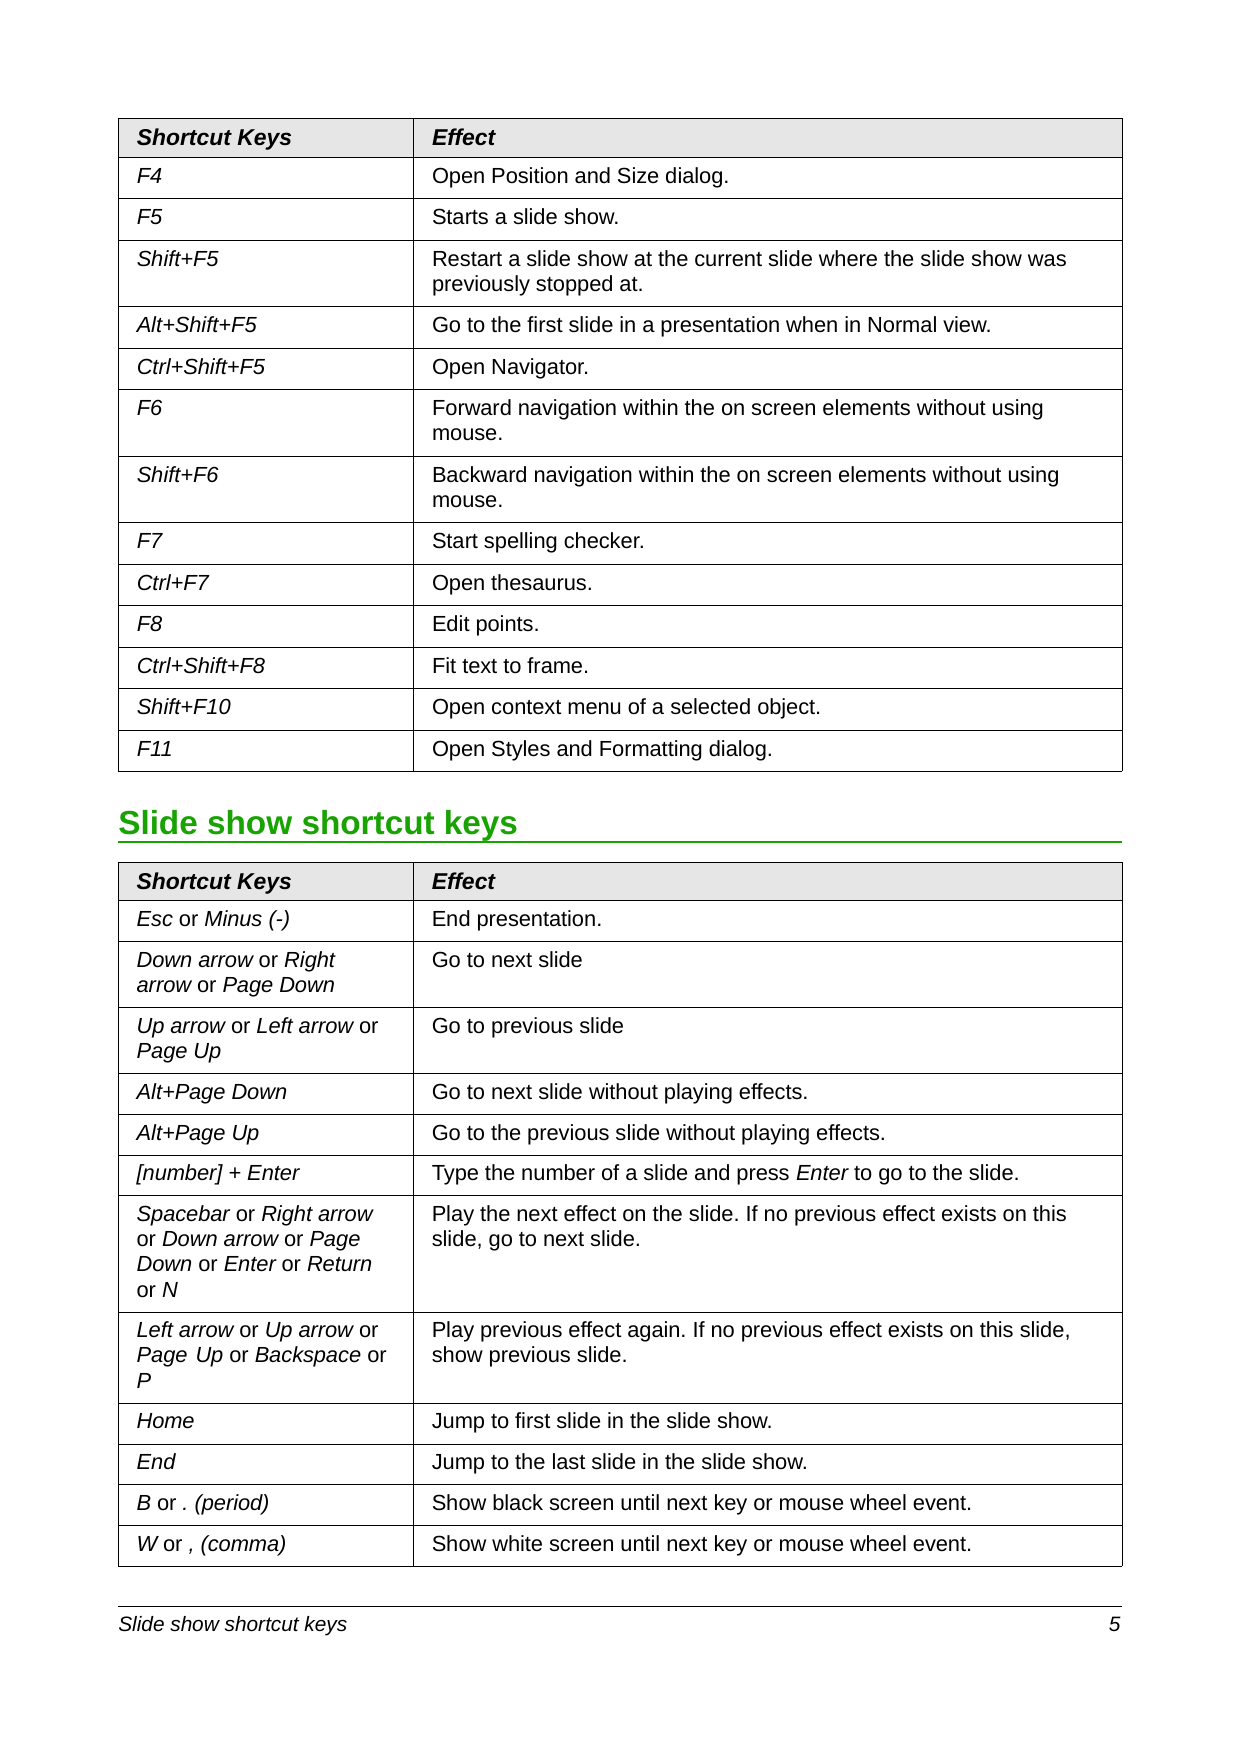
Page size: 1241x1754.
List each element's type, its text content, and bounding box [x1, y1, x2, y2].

table_cell Go to the previous slide without playing effects. [414, 1115, 1122, 1154]
table_cell Spacebar or Right arrow or Down arrow or Page Down or Enter or Return or N [119, 1196, 413, 1312]
table_cell Open Position and Size dialog. [414, 158, 1122, 198]
table_cell Open context menu of a selected object. [414, 689, 1122, 729]
table_cell W or , (comma) [119, 1526, 413, 1566]
table_header Shortcut Keys [119, 119, 413, 157]
table_cell Starts a slide show. [414, 199, 1122, 239]
table_cell Alt+Page Up [119, 1115, 413, 1154]
table_cell Home [119, 1404, 413, 1443]
table_cell Type the number of a slide and press Enter to go to the slide. [414, 1156, 1122, 1195]
table_cell Jump to the last slide in the slide show. [414, 1445, 1122, 1484]
table_cell Show black screen until next key or mouse wheel event. [414, 1485, 1122, 1525]
table_cell Left arrow or Up arrow or Page Up or Backspace or P [119, 1313, 413, 1403]
table_cell Backward navigation within the on screen elements without using mouse. [414, 457, 1122, 522]
table_cell Go to previous slide [414, 1008, 1122, 1073]
table_cell Show white screen until next key or mouse wheel event. [414, 1526, 1122, 1566]
table_cell Shift+F6 [119, 457, 413, 522]
table_cell Edit points. [414, 606, 1122, 647]
table_cell Alt+Shift+F5 [119, 307, 413, 348]
table_cell Ctrl+Shift+F5 [119, 349, 413, 389]
table_cell Down arrow or Right arrow or Page Down [119, 942, 413, 1007]
table_cell Fit text to frame. [414, 648, 1122, 688]
table_cell Up arrow or Left arrow or Page Up [119, 1008, 413, 1073]
table_cell Open thesaurus. [414, 565, 1122, 605]
table_cell F8 [119, 606, 413, 647]
table_header Effect [414, 863, 1122, 900]
table_cell Go to next slide without playing effects. [414, 1074, 1122, 1114]
table_cell Open Navigator. [414, 349, 1122, 389]
table_cell Go to next slide [414, 942, 1122, 1007]
table_cell Alt+Page Down [119, 1074, 413, 1114]
table_cell F7 [119, 523, 413, 564]
table_cell B or . (period) [119, 1485, 413, 1525]
table_header Shortcut Keys [119, 863, 413, 900]
table_cell F6 [119, 390, 413, 456]
table_cell Open Styles and Formatting dialog. [414, 731, 1122, 771]
table_header Effect [414, 119, 1122, 157]
table_cell End [119, 1445, 413, 1484]
table_cell F11 [119, 731, 413, 771]
table_cell End presentation. [414, 901, 1122, 941]
table_cell F4 [119, 158, 413, 198]
table_cell Go to the first slide in a presentation when in Normal view. [414, 307, 1122, 348]
table_cell Start spelling checker. [414, 523, 1122, 564]
table_cell Restart a slide show at the current slide where the slide show was previously stopped at. [414, 241, 1122, 306]
table_cell Jump to first slide in the slide show. [414, 1404, 1122, 1443]
table_cell Forward navigation within the on screen elements without using mouse. [414, 390, 1122, 456]
table_cell Shift+F5 [119, 241, 413, 306]
table_cell Shift+F10 [119, 689, 413, 729]
table_cell Play the next effect on the slide. If no previous effect exists on this slide, go to next slide. [414, 1196, 1122, 1312]
table_cell Ctrl+F7 [119, 565, 413, 605]
table_cell Ctrl+Shift+F8 [119, 648, 413, 688]
table_cell Esc or Minus (-) [119, 901, 413, 941]
table_cell F5 [119, 199, 413, 239]
table_cell [number] + Enter [119, 1156, 413, 1195]
table_cell Play previous effect again. If no previous effect exists on this slide, show previous slide. [414, 1313, 1122, 1403]
subtitle Slide show shortcut keys [118, 803, 1122, 841]
